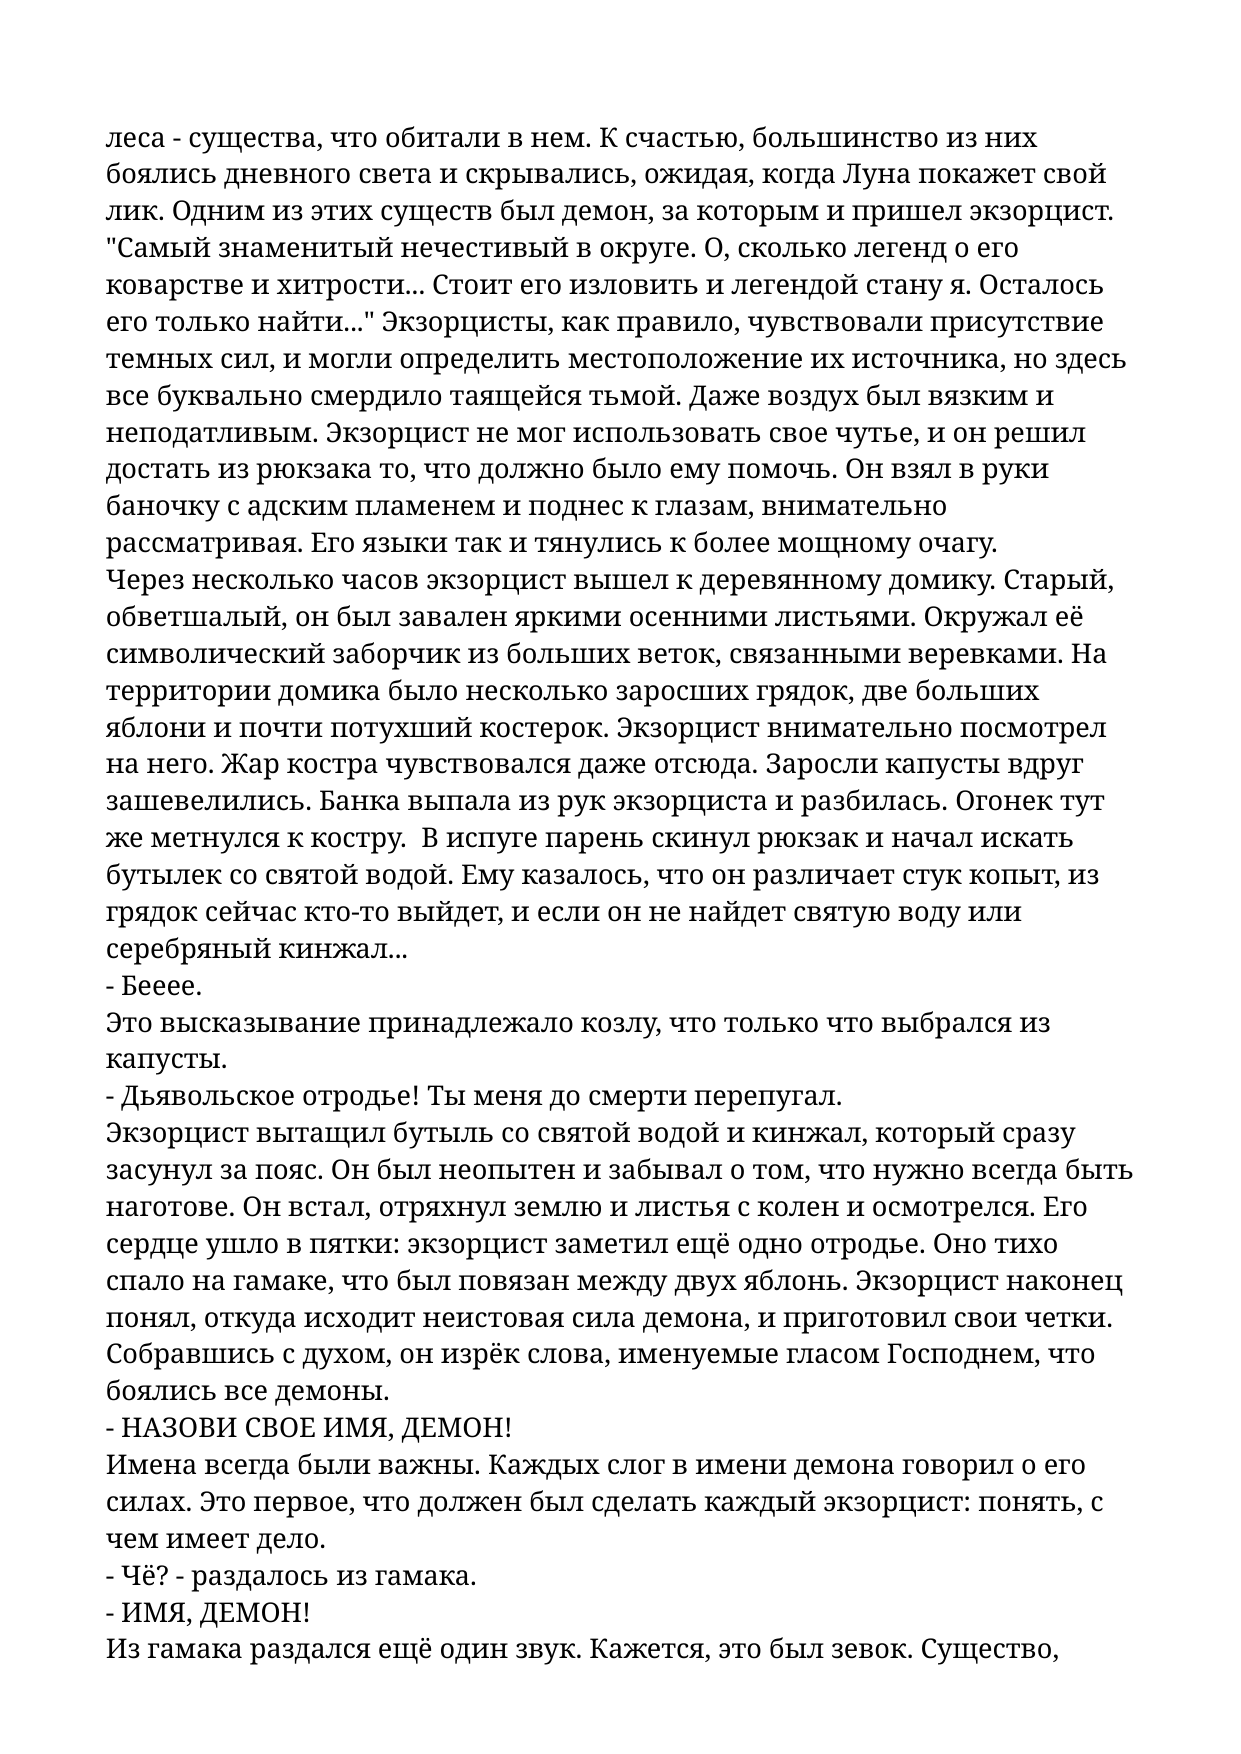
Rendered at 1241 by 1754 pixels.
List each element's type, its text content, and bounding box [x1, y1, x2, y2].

text леса - существа, что обитали в нем. К счастью, большинство из них боялись дневного света и скрывались, ожидая, когда Луна покажет свой лик. Одним из этих существ был демон, за которым и пришел экзорцист. "Самый знаменитый нечестивый в округе. О, сколько легенд о его коварстве и хитрости... Стоит его изловить и легендой стану я. Осталось его только найти..." Экзорцисты, как правило, чувствовали присутствие темных сил, и могли определить местоположение их источника, но здесь все буквально смердило таящейся тьмой. Даже воздух был вязким и неподатливым. Экзорцист не мог использовать свое чутье, и он решил достать из рюкзака то, что должно было ему помочь. Он взял в руки баночку с адским пламенем и поднес к глазам, внимательно рассматривая. Его языки так и тянулись к более мощному очагу. Через несколько часов экзорцист вышел к деревянному домику. Старый, обветшалый, он был завален яркими осенними листьями. Окружал её символический заборчик из больших веток, связанными веревками. На территории домика было несколько заросших грядок, две больших яблони и почти потухший костерок. Экзорцист внимательно посмотрел на него. Жар костра чувствовался даже отсюда. Заросли капусты вдруг зашевелились. Банка выпала из рук экзорциста и разбилась. Огонек тут же метнулся к костру. В испуге парень скинул рюкзак и начал искать бутылек со святой водой. Ему казалось, что он различает стук копыт, из грядок сейчас кто-то выйдет, и если он не найдет святую воду или серебряный кинжал... - Бееее. Это высказывание принадлежало козлу, что только что выбрался из капусты. - Дьявольское отродье! Ты меня до смерти перепугал. Экзорцист вытащил бутыль со святой водой и кинжал, который сразу засунул за пояс. Он был неопытен и забывал о том, что нужно всегда быть наготове. Он встал, отряхнул землю и листья с колен и осмотрелся. Его сердце ушло в пятки: экзорцист заметил ещё одно отродье. Оно тихо спало на гамаке, что был повязан между двух яблонь. Экзорцист наконец понял, откуда исходит неистовая сила демона, и приготовил свои четки. Собравшись с духом, он изрёк слова, именуемые гласом Господнем, что боялись все демоны. - НАЗОВИ СВОЕ ИМЯ, ДЕМОН! Имена всегда были важны. Каждых слог в имени демона говорил о его силах. Это первое, что должен был сделать каждый экзорцист: понять, с чем имеет дело. - Чё? - раздалось из гамака. - ИМЯ, ДЕМОН! Из гамака раздался ещё один звук. Кажется, это был зевок. Существо, [106, 118, 1137, 1667]
